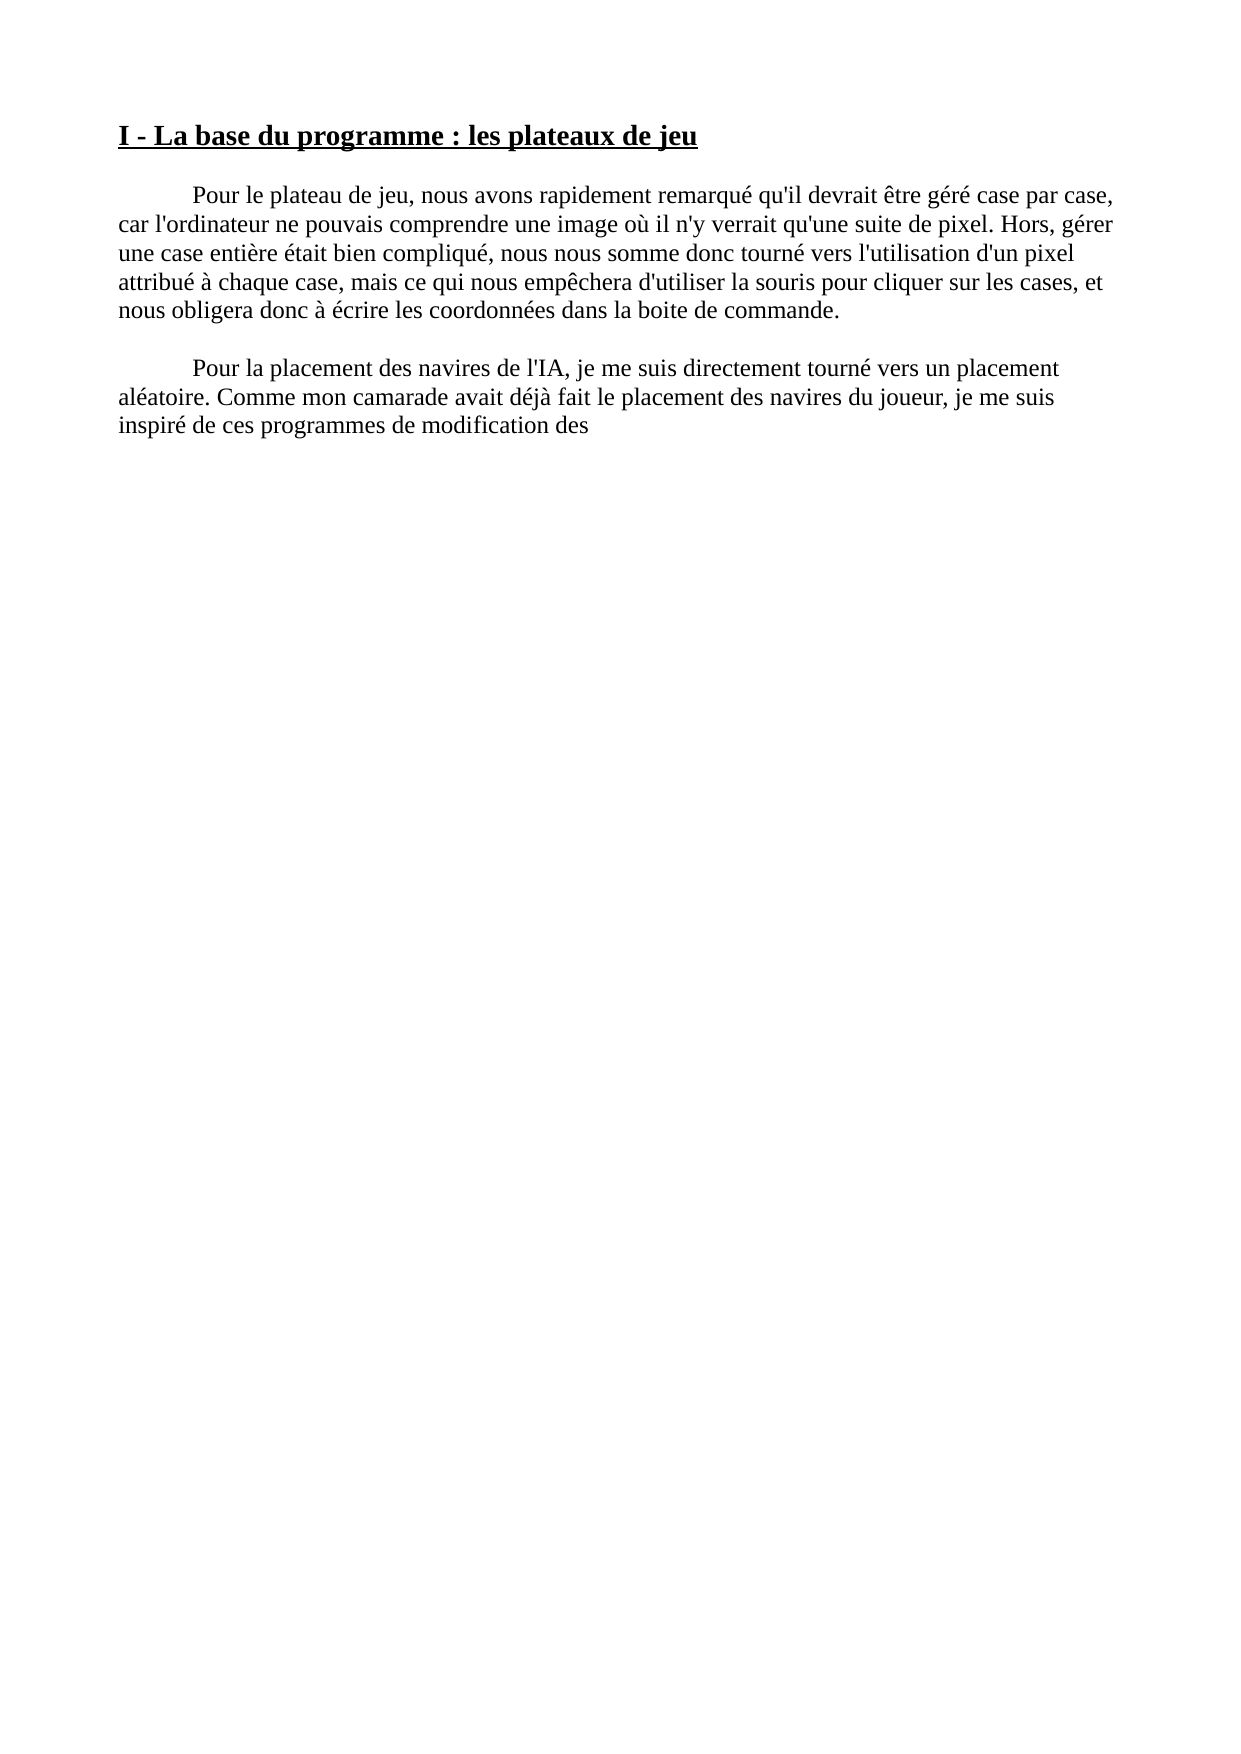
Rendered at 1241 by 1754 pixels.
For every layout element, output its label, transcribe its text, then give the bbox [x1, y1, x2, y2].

text I - La base du programme : les plateaux de jeu [118, 118, 1122, 152]
text Pour la placement des navires de l'IA, je me suis directement tourné vers un placement aléatoire. Comme mon camarade avait déjà fait le placement des navires du joueur, je me suis inspiré de ces programmes de modification des [118, 353, 1122, 439]
text Pour le plateau de jeu, nous avons rapidement remarqué qu'il devrait être géré case par case, car l'ordinateur ne pouvais comprendre une image où il n'y verrait qu'une suite de pixel. Hors, gérer une case entière était bien compliqué, nous nous somme donc tourné vers l'utilisation d'un pixel attribué à chaque case, mais ce qui nous empêchera d'utiliser la souris pour cliquer sur les cases, et nous obligera donc à écrire les coordonnées dans la boite de commande. [118, 180, 1122, 324]
